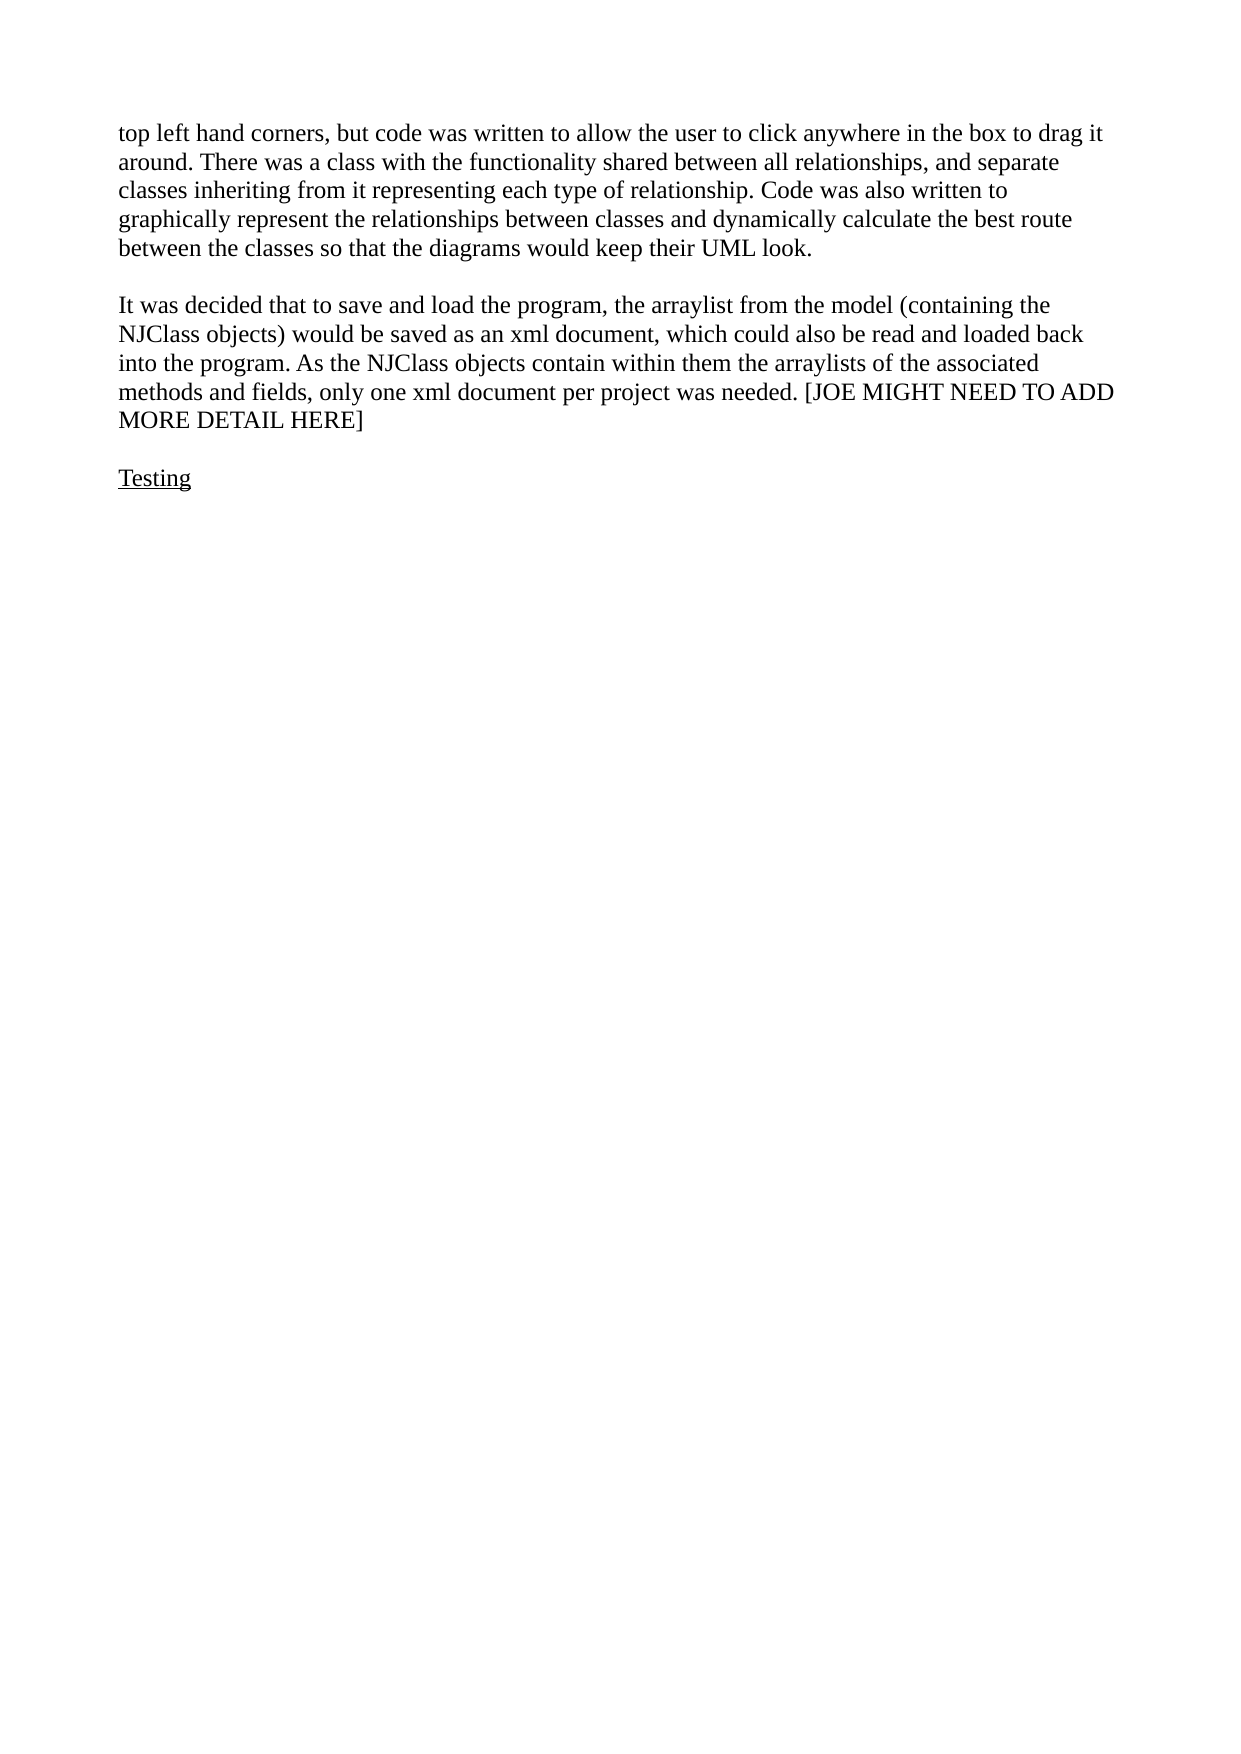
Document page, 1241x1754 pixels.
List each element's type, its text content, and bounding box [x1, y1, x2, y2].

text Testing [118, 463, 1122, 492]
text It was decided that to save and load the program, the arraylist from the model (containing the NJClass objects) would be saved as an xml document, which could also be read and loaded back into the program. As the NJClass objects contain within them the arraylists of the associated methods and fields, only one xml document per project was needed. [JOE MIGHT NEED TO ADD MORE DETAIL HERE] [118, 291, 1122, 434]
text top left hand corners, but code was written to allow the user to click anywhere in the box to drag it around. There was a class with the functionality shared between all relationships, and separate classes inheriting from it representing each type of relationship. Code was also written to graphically represent the relationships between classes and dynamically calculate the best route between the classes so that the diagrams would keep their UML look. [118, 118, 1122, 262]
